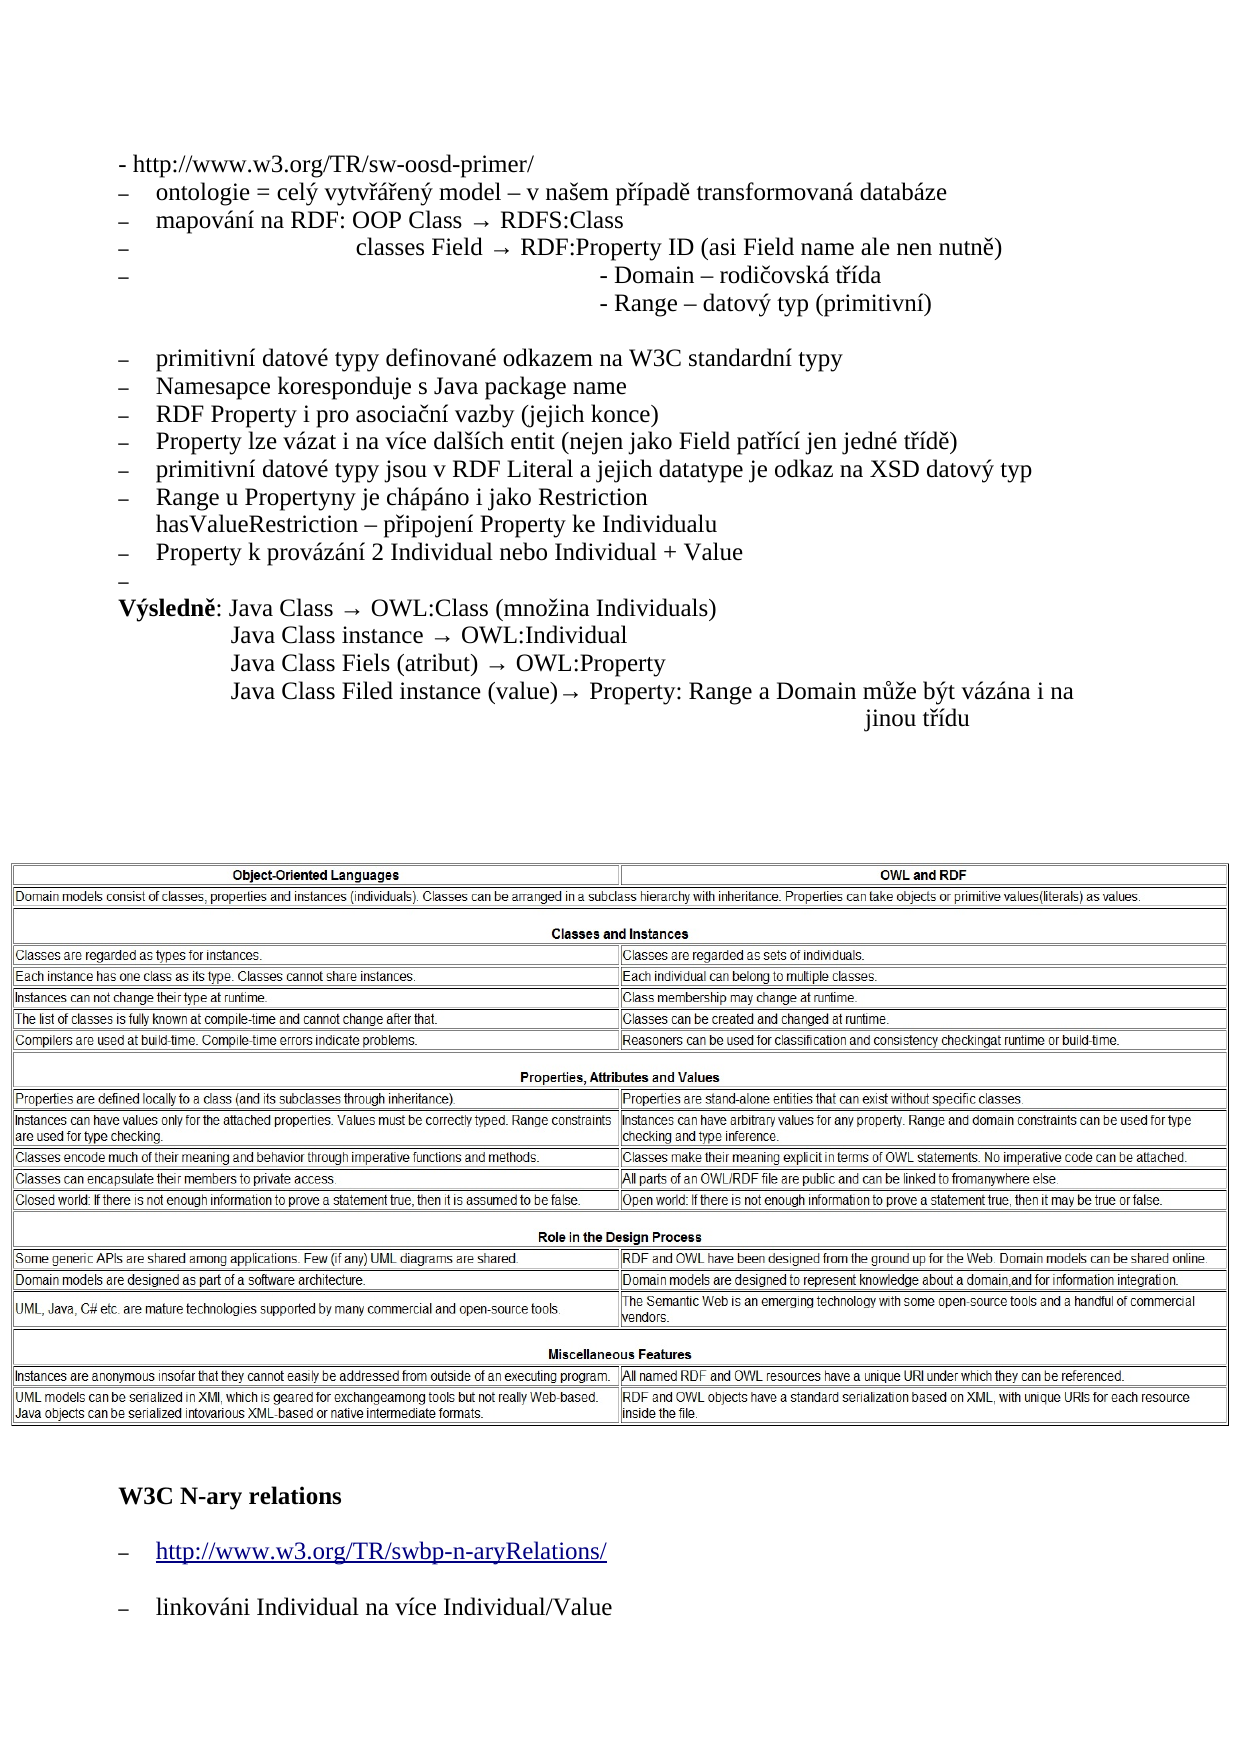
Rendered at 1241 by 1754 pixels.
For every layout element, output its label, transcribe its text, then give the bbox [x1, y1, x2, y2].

list Range u Propertyny je chápáno i jako Restriction [118, 483, 1122, 511]
list primitivní datové typy jsou v RDF Literal a jejich datatype je odkaz na XSD datový typ [118, 455, 1122, 483]
text Java Class Fiels (atribut) → OWL:Property [118, 649, 1122, 677]
text Výsledně: Java Class → OWL:Class (množina Individuals) [118, 594, 1122, 621]
text W3C N-ary relations [118, 1482, 1122, 1509]
list classes Field → RDF:Property ID (asi Field name ale nen nutně) [118, 233, 1122, 261]
list Property k provázání 2 Individual nebo Individual + Value [118, 538, 1122, 566]
list Namesapce koresponduje s Java package name [118, 372, 1122, 400]
text jinou třídu [118, 704, 1122, 732]
list linkováni Individual na více Individual/Value [118, 1593, 1122, 1620]
text - http://www.w3.org/TR/sw-oosd-primer/ [118, 150, 1122, 178]
list primitivní datové typy definované odkazem na W3C standardní typy [118, 344, 1122, 372]
list RDF Property i pro asociační vazby (jejich konce) [118, 400, 1122, 427]
list http://www.w3.org/TR/swbp-n-aryRelations/ [118, 1537, 1122, 1565]
list hasValueRestriction – připojení Property ke Individualu [118, 511, 1122, 538]
text - Range – datový typ (primitivní) [118, 289, 1122, 317]
list - Domain – rodičovská třída [118, 261, 1122, 289]
text Java Class Filed instance (value)→ Property: Range a Domain může být vázána i na [118, 677, 1122, 704]
list mapování na RDF: OOP Class → RDFS:Class [118, 206, 1122, 233]
list ontologie = celý vytvřářený model – v našem případě transformovaná databáze [118, 178, 1122, 206]
text Java Class instance → OWL:Individual [118, 621, 1122, 649]
picture [10, 860, 1229, 1427]
list Property lze vázat i na více dalších entit (nejen jako Field patřící jen jedné třídě) [118, 427, 1122, 455]
